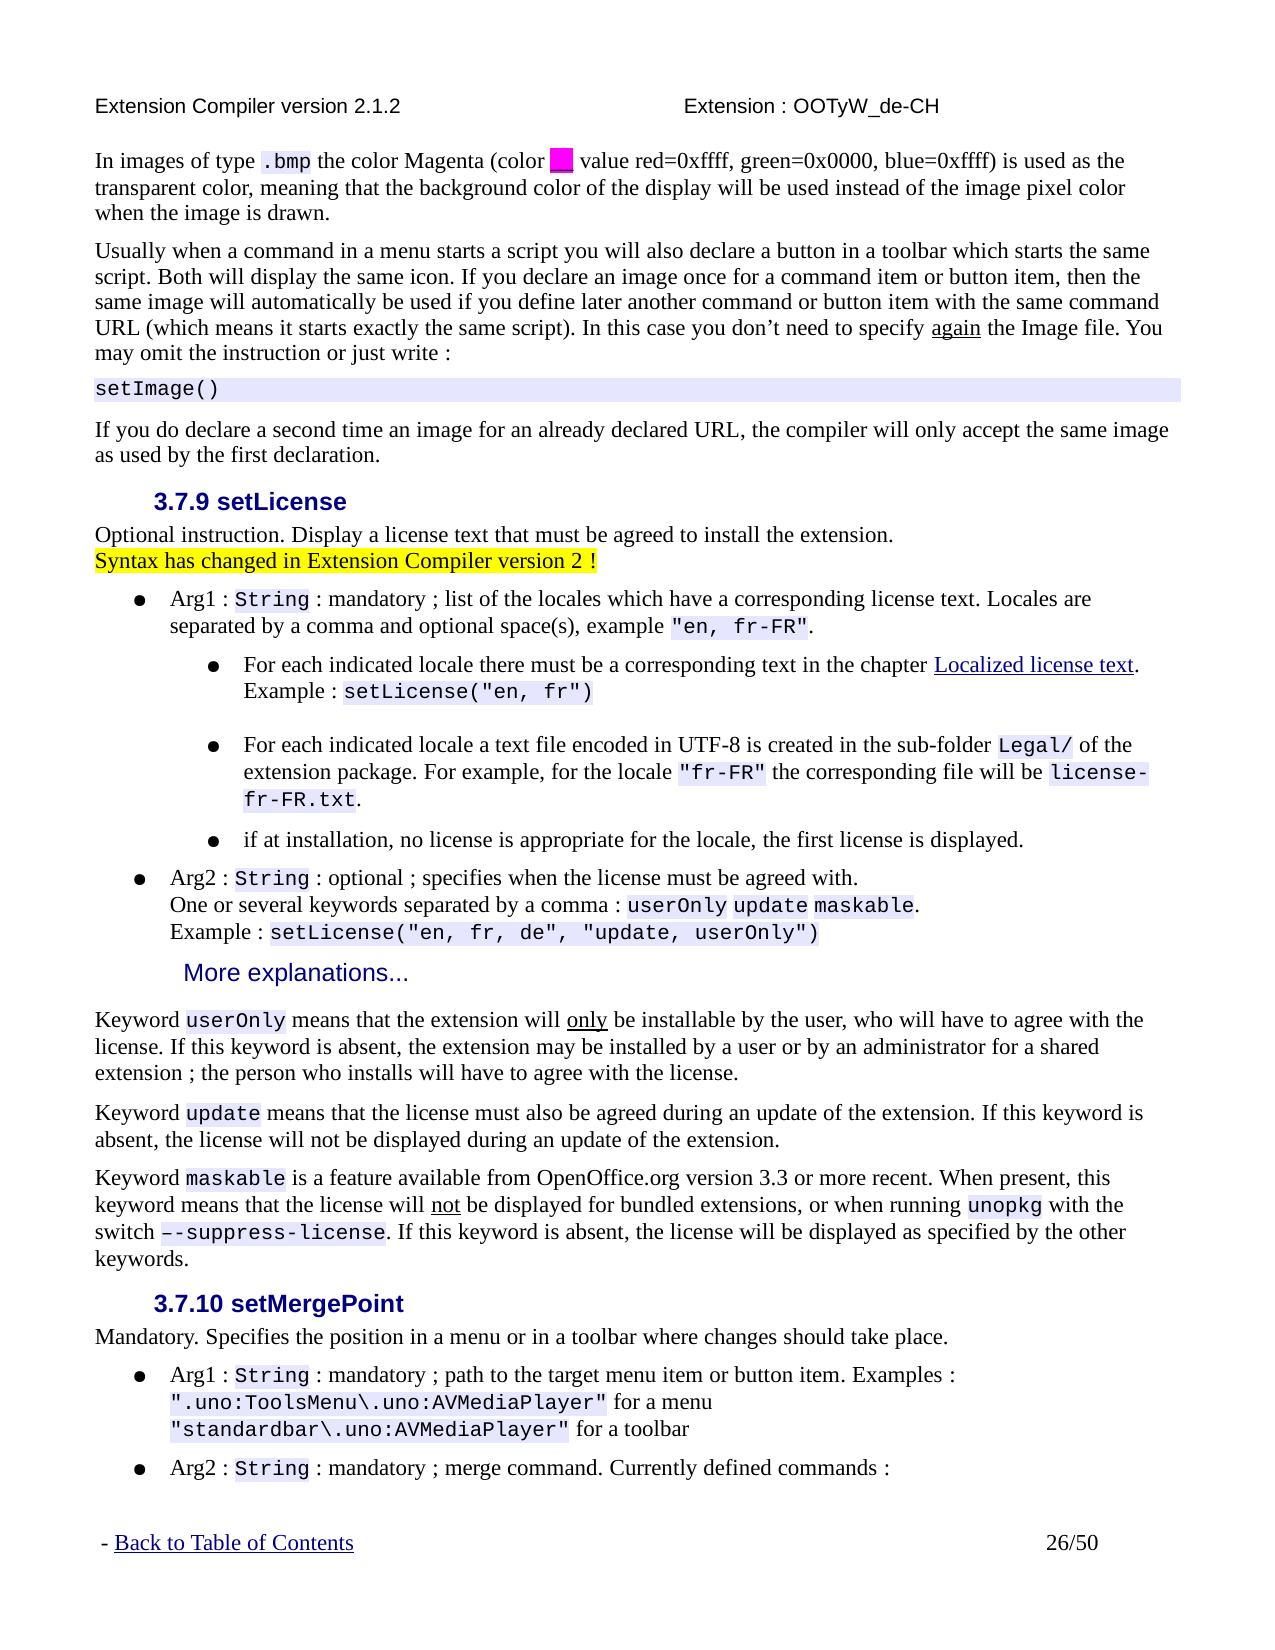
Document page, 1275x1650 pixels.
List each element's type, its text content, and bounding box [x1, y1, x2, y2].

list Arg2 : String : optional ; specifies when the license must be agreed with. One or several keywords separated by a comma : userOnly update maskable. Example : setLicense("en, fr, de", "update, userOnly") [132, 865, 1181, 946]
text In images of type .bmp the color Magenta (color __ value red=0xffff, green=0x0000, blue=0xffff) is used as the transparent color, meaning that the background color of the display will be used instead of the image pixel color when the image is drawn. [94, 147, 1181, 226]
subtitle setMergePoint [153, 1290, 1181, 1318]
text Optional instruction. Display a license text that must be agreed to install the extension. Syntax has changed in Extension Compiler version 2 ! [94, 522, 1181, 573]
subtitle More explanations... [183, 959, 1181, 987]
subtitle setLicense [153, 488, 1181, 516]
list Arg2 : String : mandatory ; merge command. Currently defined commands : [132, 1455, 1181, 1482]
list Arg1 : String : mandatory ; path to the target menu item or button item. Examples : ".uno:ToolsMenu\.uno:AVMediaPlayer" for a menu "standardbar\.uno:AVMediaPlayer" for a toolbar [132, 1362, 1181, 1443]
text Keyword update means that the license must also be agreed during an update of the extension. If this keyword is absent, the license will not be displayed during an update of the extension. [94, 1100, 1181, 1152]
text Keyword userOnly means that the extension will only be installable by the user, who will have to agree with the license. If this keyword is absent, the extension may be installed by a user or by an administrator for a shared extension ; the person who installs will have to agree with the license. [94, 1007, 1181, 1085]
text Mandatory. Specifies the position in a menu or in a toolbar where changes should take place. [94, 1324, 1181, 1349]
text setImage() [94, 378, 1181, 402]
text If you do declare a second time an image for an already declared URL, the compiler will only accept the same image as used by the first declaration. [94, 417, 1181, 468]
text Keyword maskable is a feature available from OpenOffice.org version 3.3 or more recent. When present, this keyword means that the license will not be displayed for bundled extensions, or when running unopkg with the switch –-suppress-license. If this keyword is absent, the license will be displayed as specified by the other keywords. [94, 1165, 1181, 1271]
list For each indicated locale a text file encoded in UTF-8 is created in the sub-folder Legal/ of the extension package. For example, for the locale "fr-FR" the corresponding file will be license-fr-FR.txt. [206, 732, 1181, 813]
list if at installation, no license is appropriate for the locale, the first license is displayed. [206, 827, 1181, 853]
list For each indicated locale there must be a corresponding text in the chapter Localized license text. Example : setLicense("en, fr") [206, 652, 1181, 705]
list Arg1 : String : mandatory ; list of the locales which have a corresponding license text. Locales are separated by a comma and optional space(s), example "en, fr-FR". [132, 586, 1181, 640]
text Usually when a command in a menu starts a script you will also declare a button in a toolbar which starts the same script. Both will display the same icon. If you declare an image once for a command item or button item, then the same image will automatically be used if you define later another command or button item with the same command URL (which means it starts exactly the same script). In this case you don’t need to specify again the Image file. You may omit the instruction or just write : [94, 238, 1181, 366]
